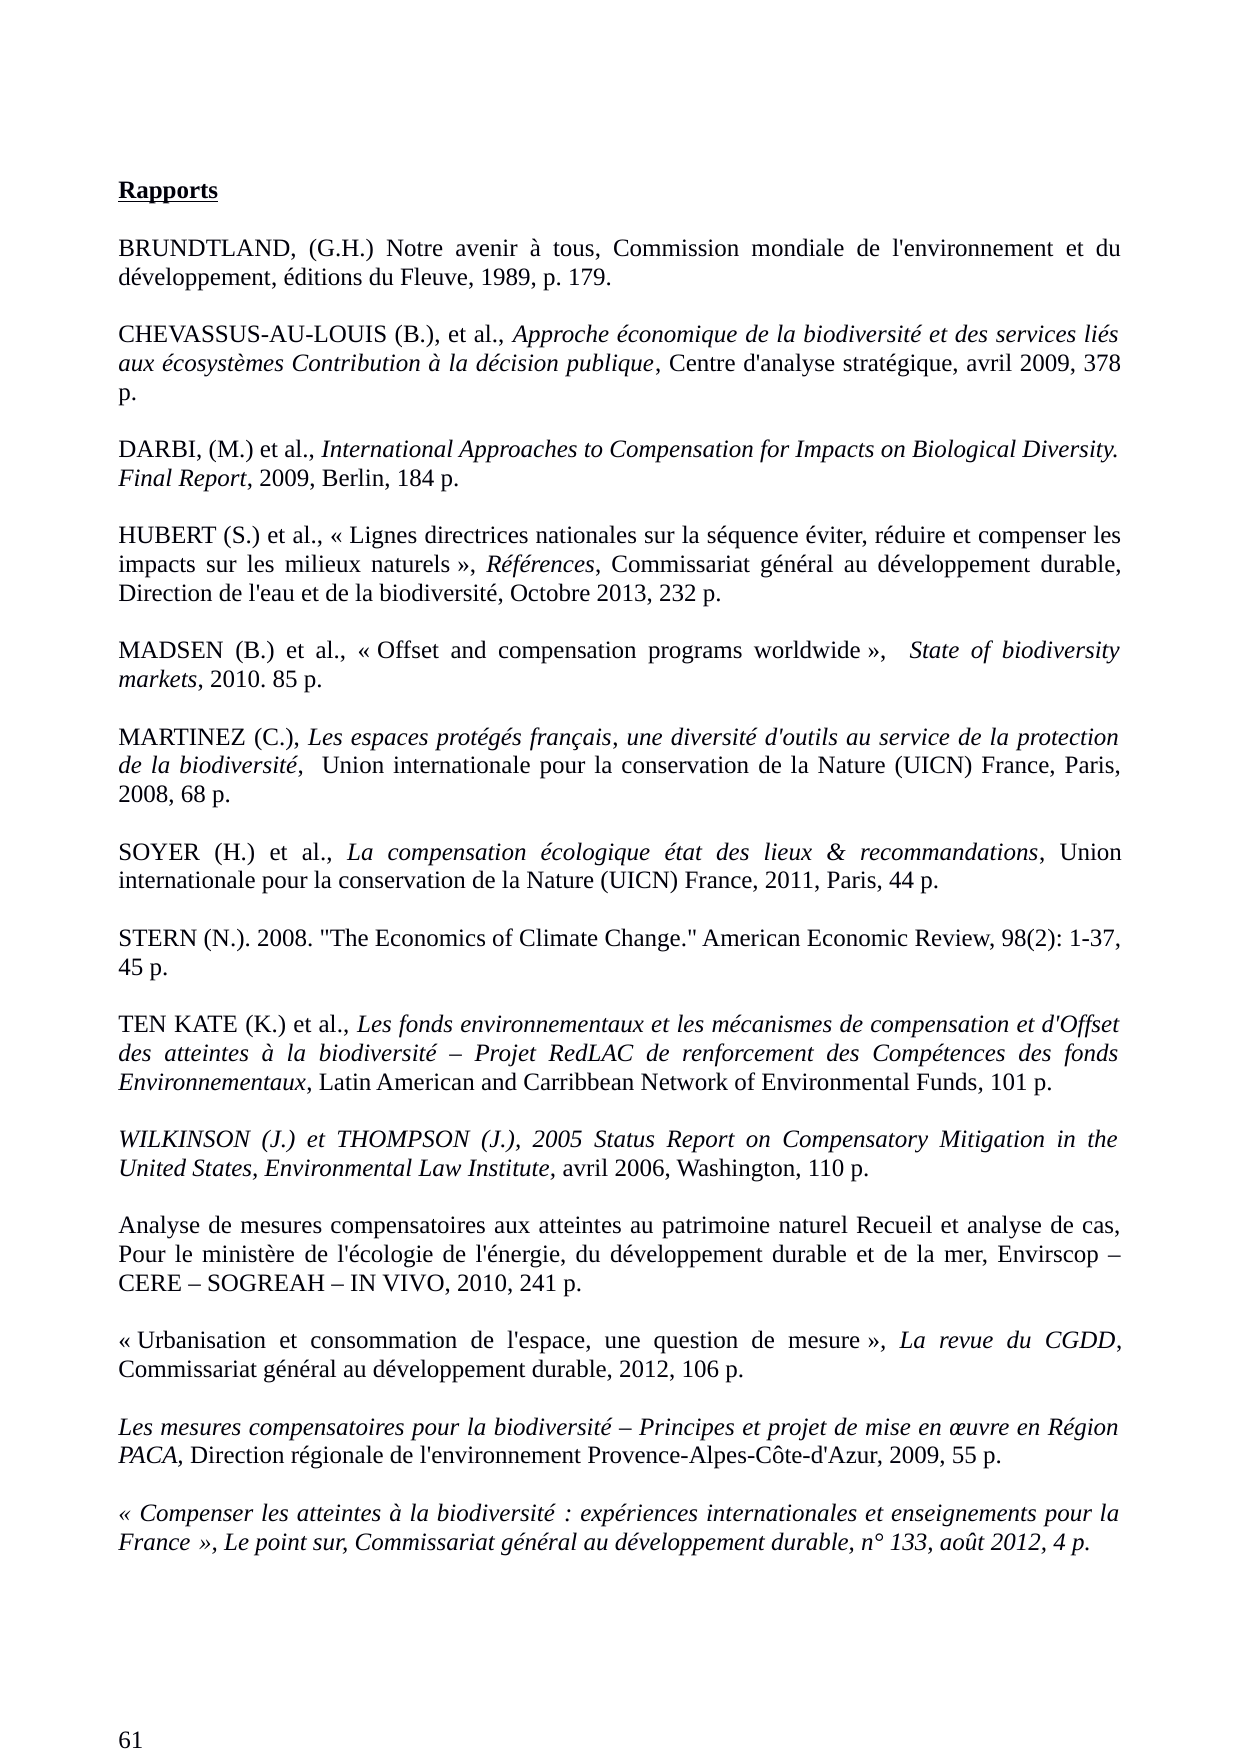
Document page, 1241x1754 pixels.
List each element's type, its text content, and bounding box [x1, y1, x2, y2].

text « Urbanisation et consommation de l'espace, une question de mesure », La revue du CGDD, Commissariat général au développement durable, 2012, 106 p. [118, 1326, 1122, 1383]
text STERN (N.). 2008. "The Economics of Climate Change." American Economic Review, 98(2): 1-37, 45 p. [118, 923, 1122, 981]
text Les mesures compensatoires pour la biodiversité – Principes et projet de mise en œuvre en Région PACA, Direction régionale de l'environnement Provence-Alpes-Côte-d'Azur, 2009, 55 p. [118, 1412, 1122, 1469]
text BRUNDTLAND, (G.H.) Notre avenir à tous, Commission mondiale de l'environnement et du développement, éditions du Fleuve, 1989, p. 179. [118, 233, 1122, 291]
text MARTINEZ (C.), Les espaces protégés français, une diversité d'outils au service de la protection de la biodiversité, Union internationale pour la conservation de la Nature (UICN) France, Paris, 2008, 68 p. [118, 722, 1122, 808]
text HUBERT (S.) et al., « Lignes directrices nationales sur la séquence éviter, réduire et compenser les impacts sur les milieux naturels », Références, Commissariat général au développement durable, Direction de l'eau et de la biodiversité, Octobre 2013, 232 p. [118, 521, 1122, 607]
text Analyse de mesures compensatoires aux atteintes au patrimoine naturel Recueil et analyse de cas, Pour le ministère de l'écologie de l'énergie, du développement durable et de la mer, Envirscop – CERE – SOGREAH – IN VIVO, 2010, 241 p. [118, 1211, 1122, 1297]
text WILKINSON (J.) et THOMPSON (J.), 2005 Status Report on Compensatory Mitigation in the United States, Environmental Law Institute, avril 2006, Washington, 110 p. [118, 1124, 1122, 1182]
text « Compenser les atteintes à la biodiversité : expériences internationales et enseignements pour la France », Le point sur, Commissariat général au développement durable, n° 133, août 2012, 4 p. [118, 1498, 1122, 1556]
text CHEVASSUS-AU-LOUIS (B.), et al., Approche économique de la biodiversité et des services liés aux écosystèmes Contribution à la décision publique, Centre d'analyse stratégique, avril 2009, 378 p. [118, 319, 1122, 406]
text MADSEN (B.) et al., « Offset and compensation programs worldwide », State of biodiversity markets, 2010. 85 p. [118, 636, 1122, 693]
text TEN KATE (K.) et al., Les fonds environnementaux et les mécanismes de compensation et d'Offset des atteintes à la biodiversité – Projet RedLAC de renforcement des Compétences des fonds Environnementaux, Latin American and Carribbean Network of Environmental Funds, 101 p. [118, 1009, 1122, 1096]
text DARBI, (M.) et al., International Approaches to Compensation for Impacts on Biological Diversity. Final Report, 2009, Berlin, 184 p. [118, 434, 1122, 492]
text SOYER (H.) et al., La compensation écologique état des lieux & recommandations, Union internationale pour la conservation de la Nature (UICN) France, 2011, Paris, 44 p. [118, 837, 1122, 894]
text Rapports [118, 176, 1122, 204]
